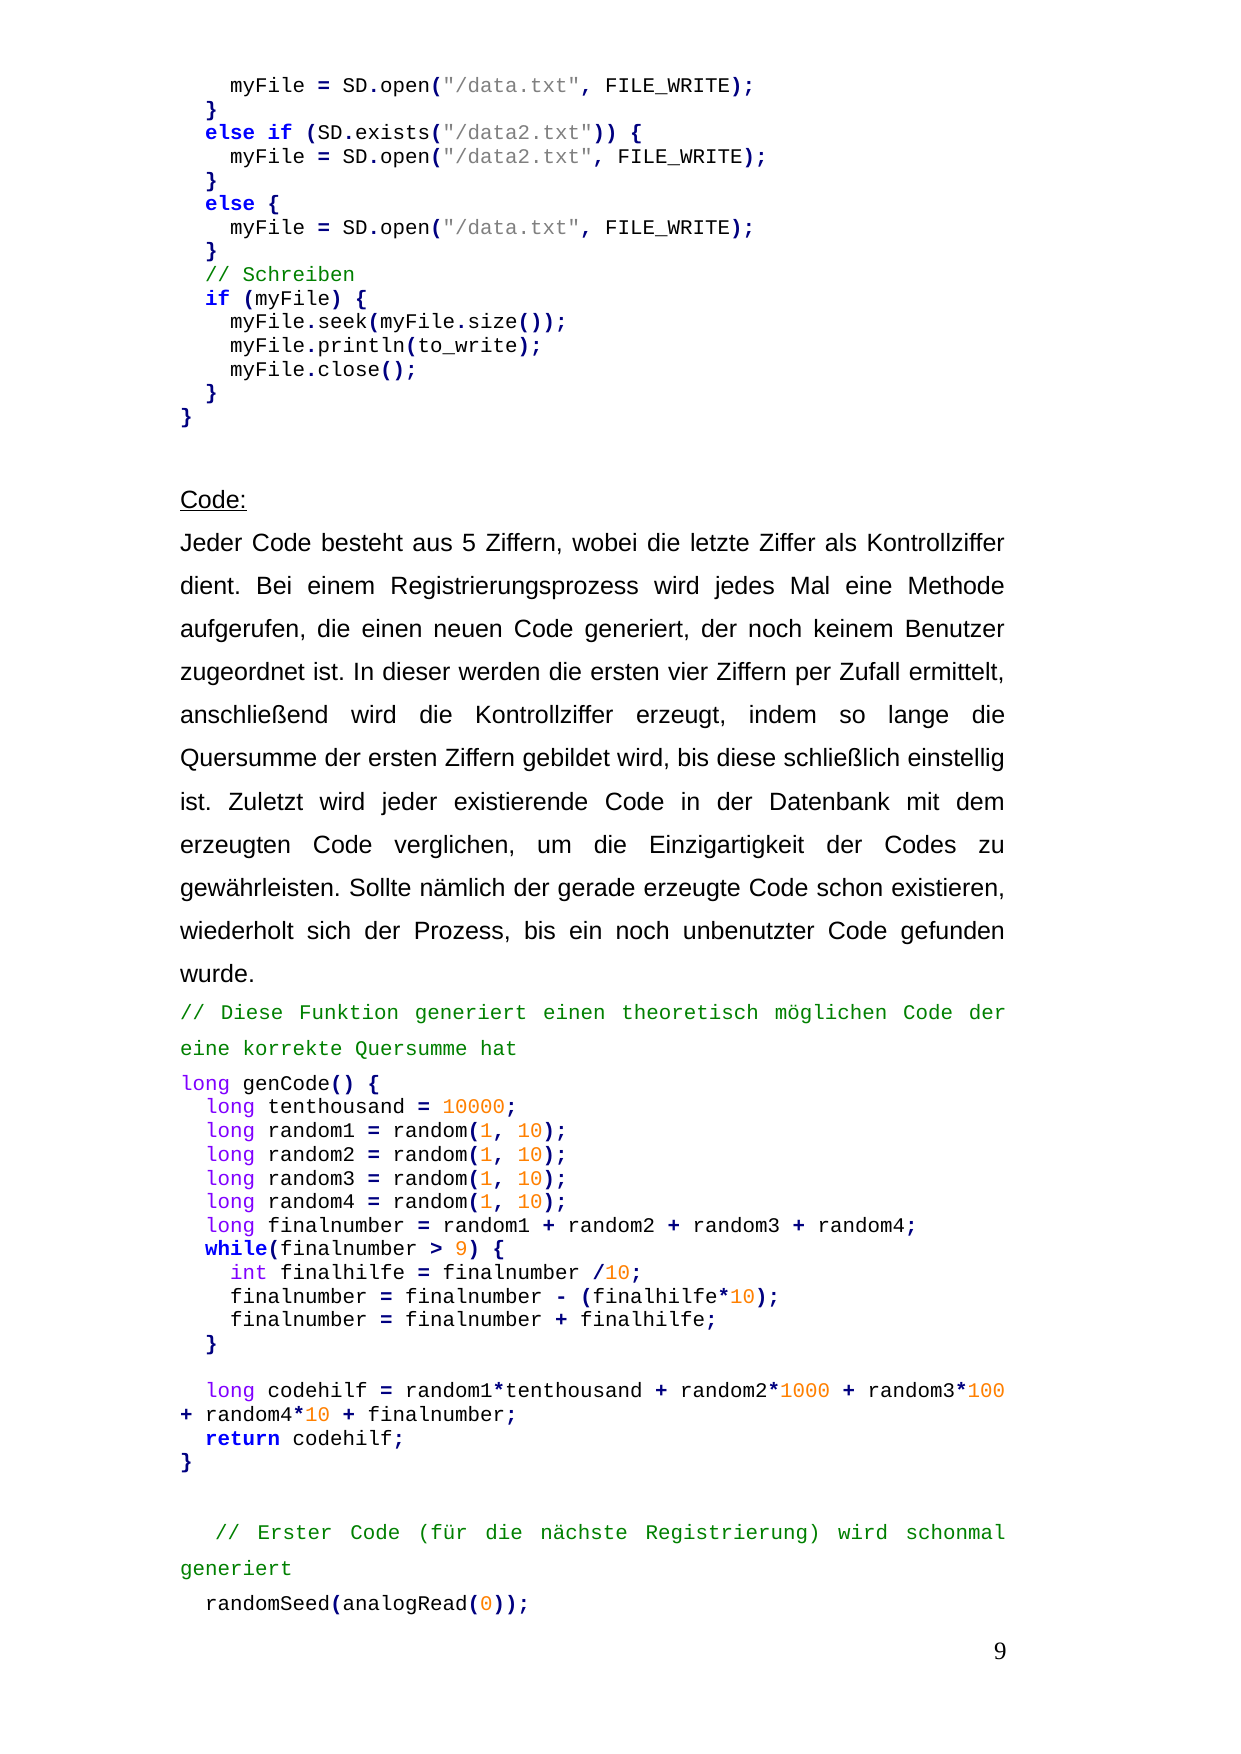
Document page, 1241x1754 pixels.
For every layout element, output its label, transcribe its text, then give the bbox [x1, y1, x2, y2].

text // Erster Code (für die nächste Registrierung) wird schonmal generiert [180, 1522, 1006, 1581]
text long random2 = random(1, 10); [180, 1144, 1006, 1167]
text finalnumber = finalnumber - (finalhilfe*10); [180, 1286, 1006, 1309]
text long genCode() { [180, 1073, 1006, 1097]
text } [180, 406, 1006, 430]
text long random3 = random(1, 10); [180, 1167, 1006, 1191]
text } [180, 1333, 1006, 1357]
text myFile = SD.open("/data.txt", FILE_WRITE); [180, 75, 1006, 99]
text // Schreiben [180, 264, 1006, 288]
text myFile.println(to_write); [180, 335, 1006, 359]
text long random1 = random(1, 10); [180, 1120, 1006, 1144]
text while(finalnumber > 9) { [180, 1238, 1006, 1262]
text } [180, 241, 1006, 264]
text long random4 = random(1, 10); [180, 1191, 1006, 1215]
text else { [180, 193, 1006, 217]
text } [180, 99, 1006, 122]
text } [180, 1451, 1006, 1475]
text myFile = SD.open("/data2.txt", FILE_WRITE); [180, 146, 1006, 169]
text } [180, 169, 1006, 193]
text long tenthousand = 10000; [180, 1097, 1006, 1120]
text if (myFile) { [180, 288, 1006, 311]
text finalnumber = finalnumber + finalhilfe; [180, 1309, 1006, 1333]
text long codehilf = random1*tenthousand + random2*1000 + random3*100 + random4*10 + finalnumber; [180, 1380, 1006, 1428]
text Jeder Code besteht aus 5 Ziffern, wobei die letzte Ziffer als Kontrollziffer dient. Bei einem Registrierungsprozess wird jedes Mal eine Methode aufgerufen, die einen neuen Code generiert, der noch keinem Benutzer zugeordnet ist. In dieser werden die ersten vier Ziffern per Zufall ermittelt, anschließend wird die Kontrollziffer erzeugt, indem so lange die Quersumme der ersten Ziffern gebildet wird, bis diese schließlich einstellig ist. Zuletzt wird jeder existierende Code in der Datenbank mit dem erzeugten Code verglichen, um die Einzigartigkeit der Codes zu gewährleisten. Sollte nämlich der gerade erzeugte Code schon existieren, wiederholt sich der Prozess, bis ein noch unbenutzter Code gefunden wurde. [180, 528, 1006, 988]
text myFile = SD.open("/data.txt", FILE_WRITE); [180, 217, 1006, 241]
text // Diese Funktion generiert einen theoretisch möglichen Code der eine korrekte Quersumme hat [180, 1002, 1006, 1061]
text myFile.close(); [180, 359, 1006, 382]
text Code: [180, 484, 1006, 513]
text else if (SD.exists("/data2.txt")) { [180, 122, 1006, 146]
text int finalhilfe = finalnumber /10; [180, 1262, 1006, 1286]
text return codehilf; [180, 1428, 1006, 1451]
text } [180, 382, 1006, 406]
text long finalnumber = random1 + random2 + random3 + random4; [180, 1215, 1006, 1238]
text randomSeed(analogRead(0)); [180, 1593, 1006, 1617]
text myFile.seek(myFile.size()); [180, 311, 1006, 335]
